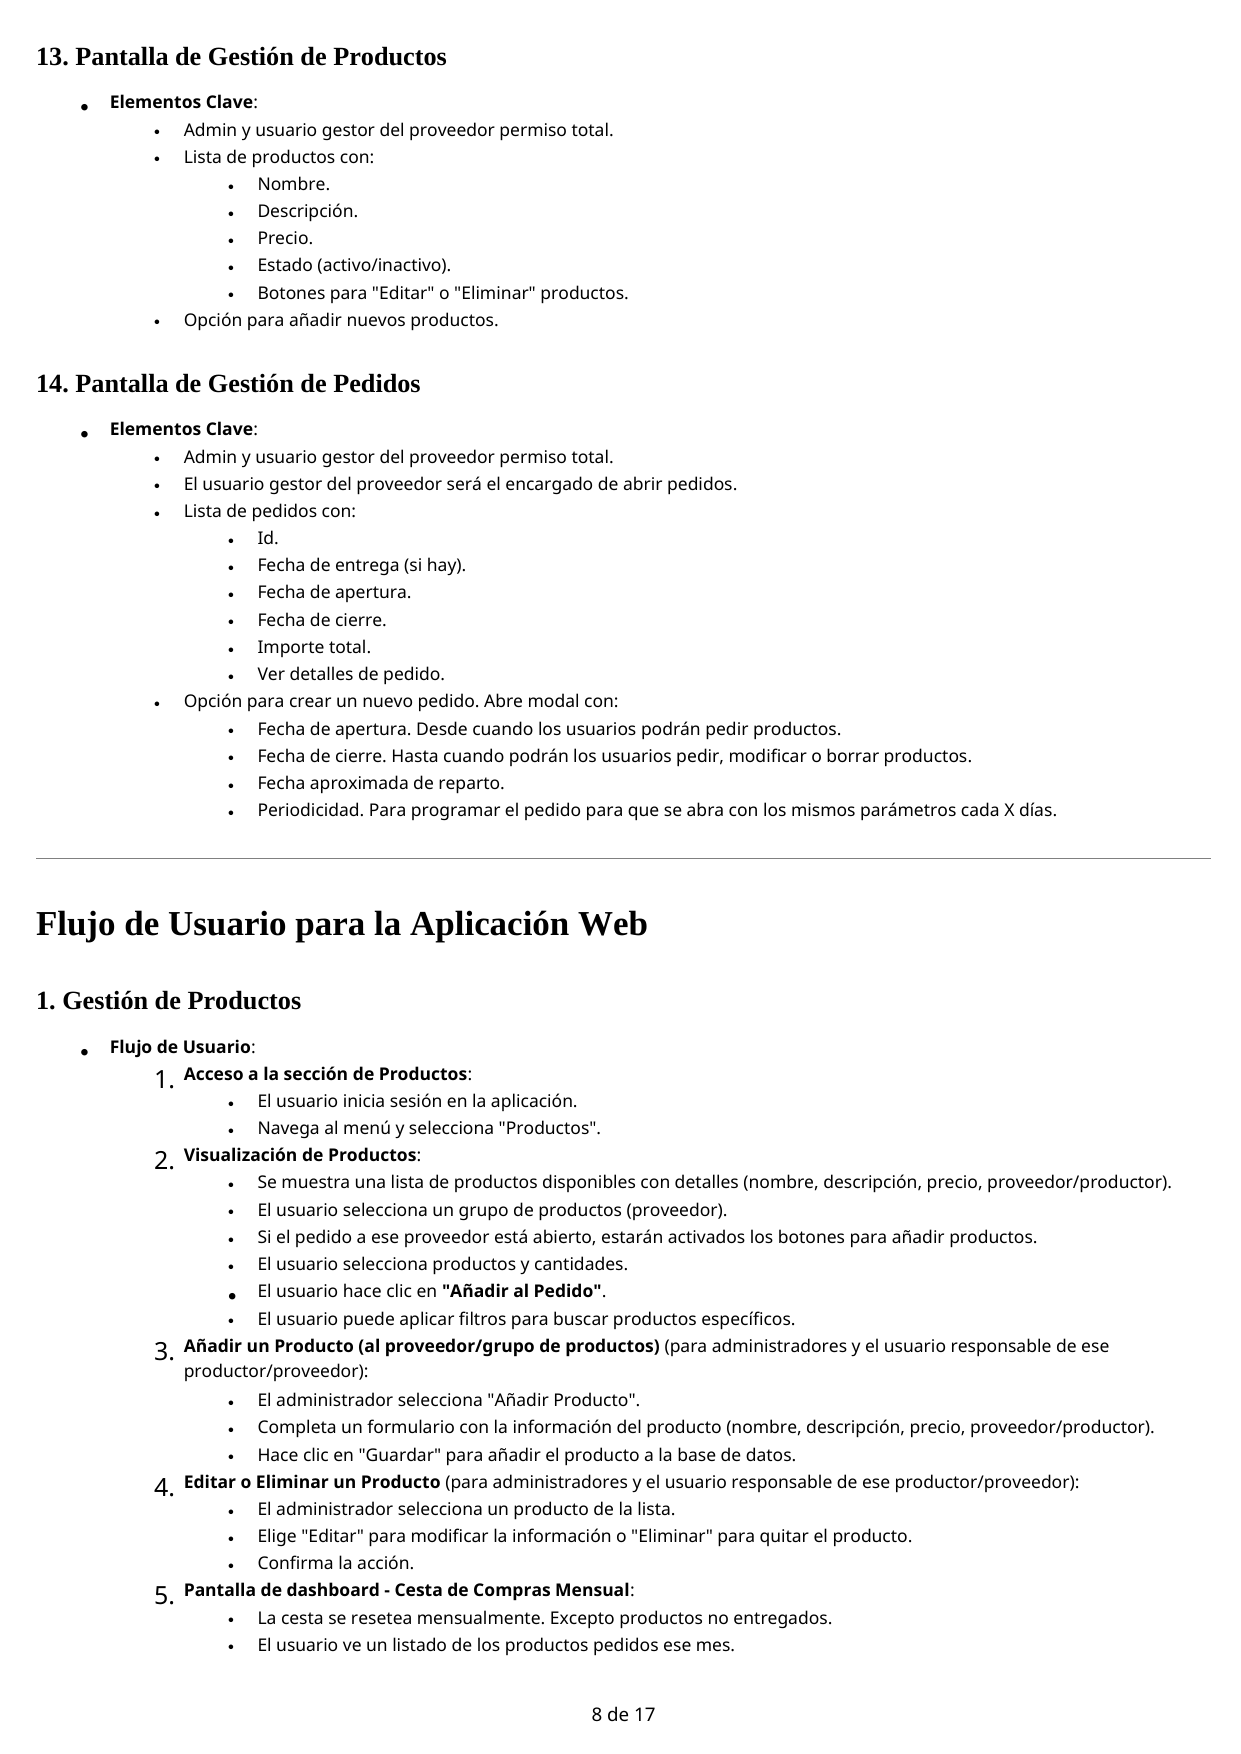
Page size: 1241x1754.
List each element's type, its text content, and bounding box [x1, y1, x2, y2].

list Lista de pedidos con: [154, 504, 1211, 531]
list Admin y usuario gestor del proveedor permiso total. [154, 122, 1211, 149]
list Importe total. [228, 639, 1211, 667]
list Admin y usuario gestor del proveedor permiso total. [154, 449, 1211, 476]
list Flujo de Usuario: [80, 1039, 1211, 1066]
subtitle Flujo de Usuario para la Aplicación Web [36, 913, 1211, 959]
list El usuario inicia sesión en la aplicación. [228, 1094, 1211, 1121]
list El usuario selecciona un grupo de productos (proveedor). [228, 1202, 1211, 1229]
list El usuario hace clic en "Añadir al Pedido". [228, 1284, 1211, 1311]
subtitle 1. Gestión de Productos [36, 992, 1211, 1027]
list Estado (activo/inactivo). [228, 258, 1211, 285]
subtitle 13. Pantalla de Gestión de Productos [36, 48, 1211, 82]
list El usuario ve un listado de los productos pedidos ese mes. [228, 1637, 1211, 1665]
list Confirma la acción. [228, 1556, 1211, 1583]
list Si el pedido a ese proveedor está abierto, estarán activados los botones para añadir productos. [228, 1229, 1211, 1257]
subtitle 14. Pantalla de Gestión de Pedidos [36, 375, 1211, 409]
list Se muestra una lista de productos disponibles con detalles (nombre, descripción, precio, proveedor/productor). [228, 1175, 1211, 1202]
list El usuario selecciona productos y cantidades. [228, 1257, 1211, 1284]
list Añadir un Producto (al proveedor/grupo de productos) (para administradores y el usuario responsable de ese productor/proveedor): [154, 1338, 1211, 1393]
list El usuario puede aplicar filtros para buscar productos específicos. [228, 1311, 1211, 1338]
list Ver detalles de pedido. [228, 667, 1211, 694]
list Editar o Eliminar un Producto (para administradores y el usuario responsable de ese productor/proveedor): [154, 1474, 1211, 1502]
list Fecha de apertura. [228, 585, 1211, 612]
list Fecha aproximada de reparto. [228, 776, 1211, 803]
list Navega al menú y selecciona "Productos". [228, 1121, 1211, 1148]
list Fecha de entrega (si hay). [228, 558, 1211, 585]
list El administrador selecciona "Añadir Producto". [228, 1393, 1211, 1420]
list Fecha de cierre. [228, 612, 1211, 639]
list Visualización de Productos: [154, 1148, 1211, 1175]
list El usuario gestor del proveedor será el encargado de abrir pedidos. [154, 476, 1211, 504]
list Botones para "Editar" o "Eliminar" productos. [228, 285, 1211, 312]
list Precio. [228, 231, 1211, 258]
list Elementos Clave: [80, 422, 1211, 449]
list Pantalla de dashboard - Cesta de Compras Mensual: [154, 1583, 1211, 1610]
list Acceso a la sección de Productos: [154, 1066, 1211, 1094]
list Nombre. [228, 177, 1211, 204]
list Elige "Editar" para modificar la información o "Eliminar" para quitar el producto. [228, 1529, 1211, 1556]
list Hace clic en "Guardar" para añadir el producto a la base de datos. [228, 1447, 1211, 1474]
list Descripción. [228, 204, 1211, 231]
list Elementos Clave: [80, 95, 1211, 122]
list La cesta se resetea mensualmente. Excepto productos no entregados. [228, 1610, 1211, 1637]
list Periodicidad. Para programar el pedido para que se abra con los mismos parámetros cada X días. [228, 803, 1211, 830]
list Opción para añadir nuevos productos. [154, 312, 1211, 340]
list Fecha de apertura. Desde cuando los usuarios podrán pedir productos. [228, 721, 1211, 748]
list Lista de productos con: [154, 149, 1211, 177]
list El administrador selecciona un producto de la lista. [228, 1502, 1211, 1529]
list Opción para crear un nuevo pedido. Abre modal con: [154, 694, 1211, 721]
list Fecha de cierre. Hasta cuando podrán los usuarios pedir, modificar o borrar productos. [228, 748, 1211, 776]
list Completa un formulario con la información del producto (nombre, descripción, precio, proveedor/productor). [228, 1420, 1211, 1447]
list Id. [228, 531, 1211, 558]
